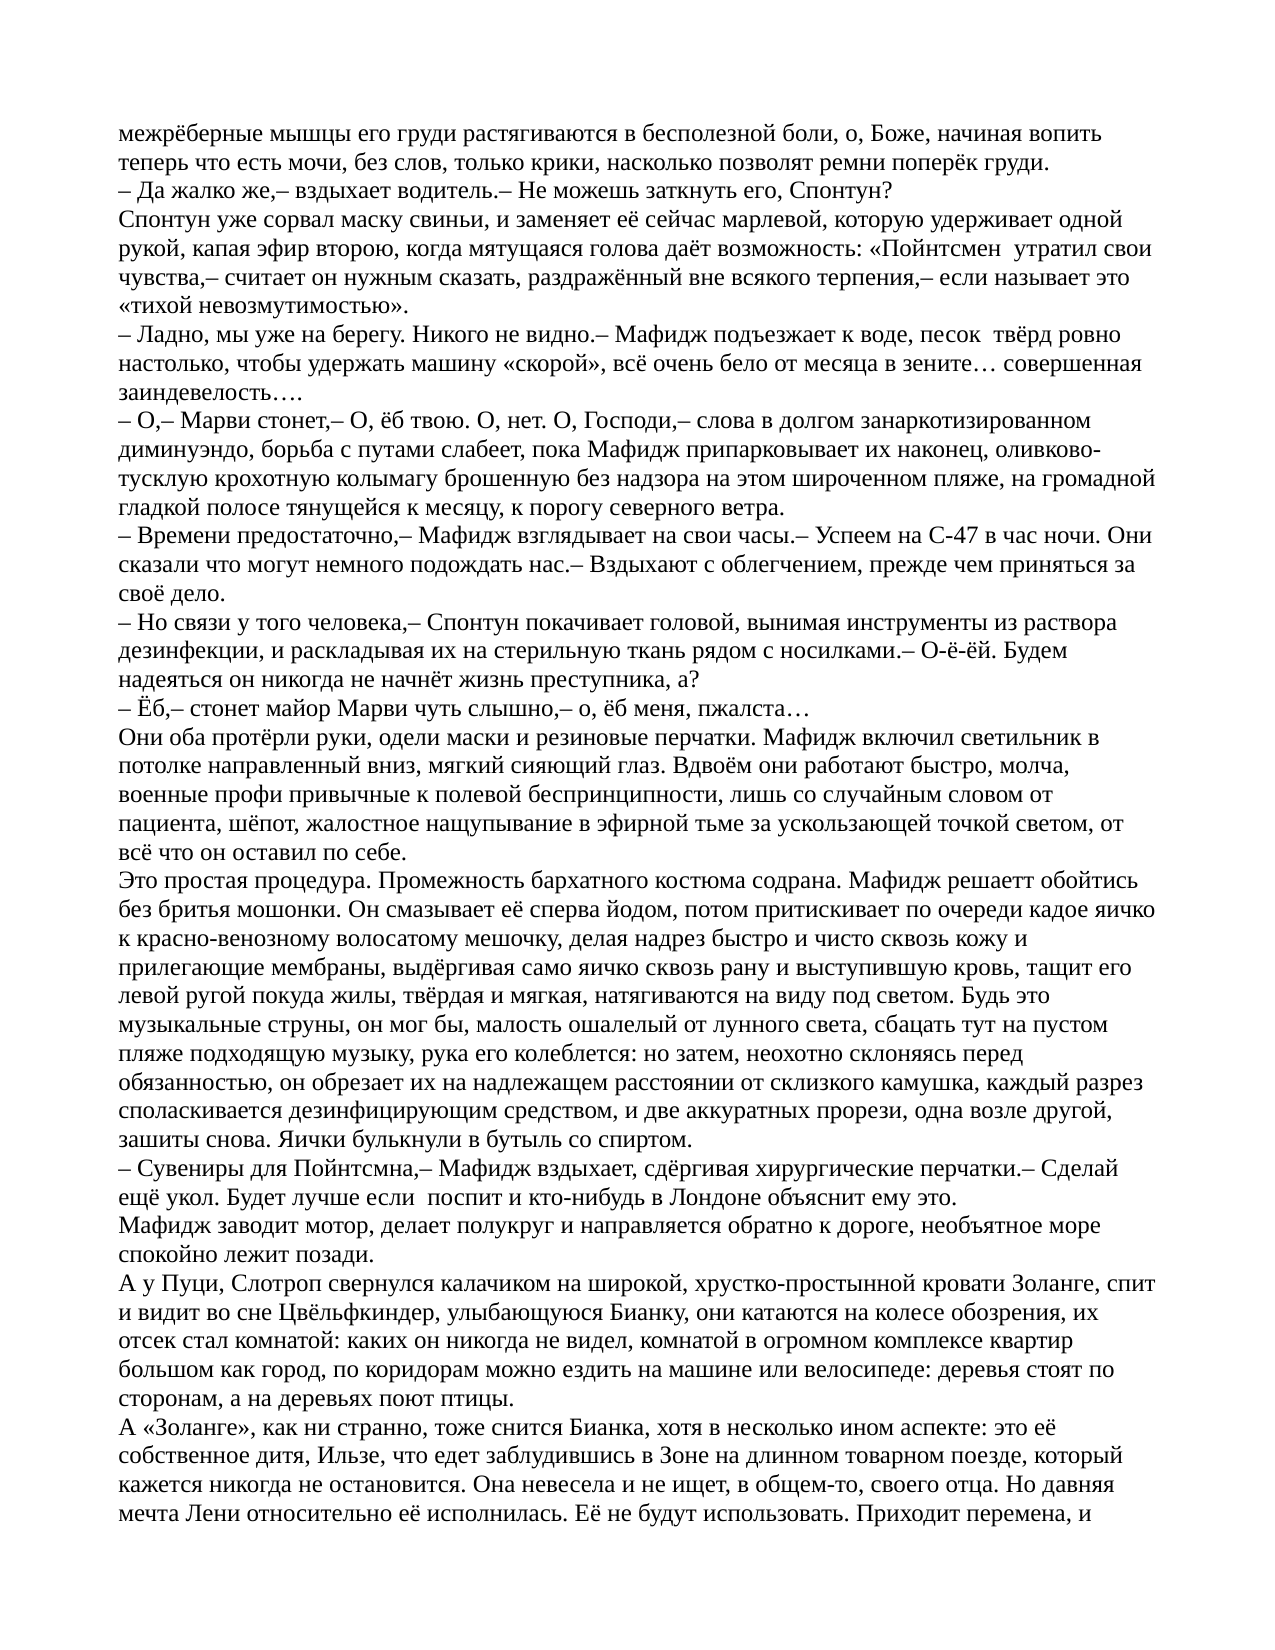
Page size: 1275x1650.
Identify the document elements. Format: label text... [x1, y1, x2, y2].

text А «Золанге», как ни странно, тоже снится Бианка, хотя в несколько ином аспекте: это её собственное дитя, Ильзе, что едет заблудившись в Зоне на длинном товарном поезде, который кажется никогда не остановится. Она невесела и не ищет, в общем-то, своего отца. Но давняя мечта Лени относительно её исполнилась. Её не будут использовать. Приходит перемена, и [118, 1412, 1157, 1527]
text Это простая процедура. Промежность бархатного костюма содрана. Мафидж решаетт обойтись без бритья мошонки. Он смазывает её сперва йодом, потом притискивает по очереди кадое яичко к красно-венозному волосатому мешочку, делая надрез быстро и чисто сквозь кожу и прилегающие мембраны, выдёргивая само яичко сквозь рану и выступившую кровь, тащит его левой ругой покуда жилы, твёрдая и мягкая, натягиваются на виду под светом. Будь это музыкальные струны, он мог бы, малость ошалелый от лунного света, сбацать тут на пустом пляже подходящую музыку, рука его колеблется: но затем, неохотно склоняясь перед обязанностью, он обрезает их на надлежащем расстоянии от склизкого камушка, каждый разрез споласкивается дезинфицирующим средством, и две аккуратных прорези, одна возле другой, зашиты снова. Яички булькнули в бутыль со спиртом. [118, 866, 1157, 1153]
text Они оба протёрли руки, одели маски и резиновые перчатки. Мафидж включил светильник в потолке направленный вниз, мягкий сияющий глаз. Вдвоём они работают быстро, молча, военные профи привычные к полевой беспринципности, лишь со случайным словом от пациента, шёпот, жалостное нащупывание в эфирной тьме за ускользающей точкой светом, от всё что он оставил по себе. [118, 722, 1157, 866]
text – Сувениры для Пойнтсмна,– Мафидж вздыхает, сдёргивая хирургические перчатки.– Сделай ещё укол. Будет лучше если поспит и кто-нибудь в Лондоне объяснит ему это. [118, 1153, 1157, 1211]
text Мафидж заводит мотор, делает полукруг и направляется обратно к дороге, необъятное море спокойно лежит позади. [118, 1211, 1157, 1268]
text – Времени предостаточно,– Мафидж взглядывает на свои часы.– Успеем на С-47 в час ночи. Они сказали что могут немного подождать нас.– Вздыхают с облегчением, прежде чем приняться за своё дело. [118, 521, 1157, 607]
text – О,– Марви стонет,– О, ёб твою. О, нет. О, Господи,– слова в долгом занаркотизированном диминуэндо, борьба с путами слабеет, пока Мафидж припарковывает их наконец, оливково-тусклую крохотную колымагу брошенную без надзора на этом широченном пляже, на громадной гладкой полосе тянущейся к месяцу, к порогу северного ветра. [118, 406, 1157, 521]
text – Да жалко же,– вздыхает водитель.– Не можешь заткнуть его, Спонтун? [118, 176, 1157, 204]
text межрёберные мышцы его груди растягиваются в бесполезной боли, о, Боже, начиная вопить теперь что есть мочи, без слов, только крики, насколько позволят ремни поперёк груди. [118, 118, 1157, 176]
text А у Пуци, Слотроп свернулся калачиком на широкой, хрустко-простынной кровати Золанге, спит и видит во сне Цвёльфкиндер, улыбающуюся Бианку, они катаются на колесе обозрения, их отсек стал комнатой: каких он никогда не видел, комнатой в огромном комплексе квартир большом как город, по коридорам можно ездить на машине или велосипеде: деревья стоят по сторонам, а на деревьях поют птицы. [118, 1268, 1157, 1412]
text – Ёб,– стонет майор Марви чуть слышно,– о, ёб меня, пжалста… [118, 693, 1157, 722]
text Спонтун уже сорвал маску свиньи, и заменяет её сейчас марлевой, которую удерживает одной рукой, капая эфир второю, когда мятущаяся голова даёт возможность: «Пойнтсмен утратил свои чувства,– считает он нужным сказать, раздражённый вне всякого терпения,– если называет это «тихой невозмутимостью». [118, 204, 1157, 319]
text – Но связи у того человека,– Спонтун покачивает головой, вынимая инструменты из раствора дезинфекции, и раскладывая их на стерильную ткань рядом с носилками.– О-ё-ёй. Будем надеяться он никогда не начнёт жизнь преступника, а? [118, 607, 1157, 693]
text – Ладно, мы уже на берегу. Никого не видно.– Мафидж подъезжает к воде, песок твёрд ровно настолько, чтобы удержать машину «скорой», всё очень бело от месяца в зените… совершенная заиндевелость…. [118, 319, 1157, 406]
